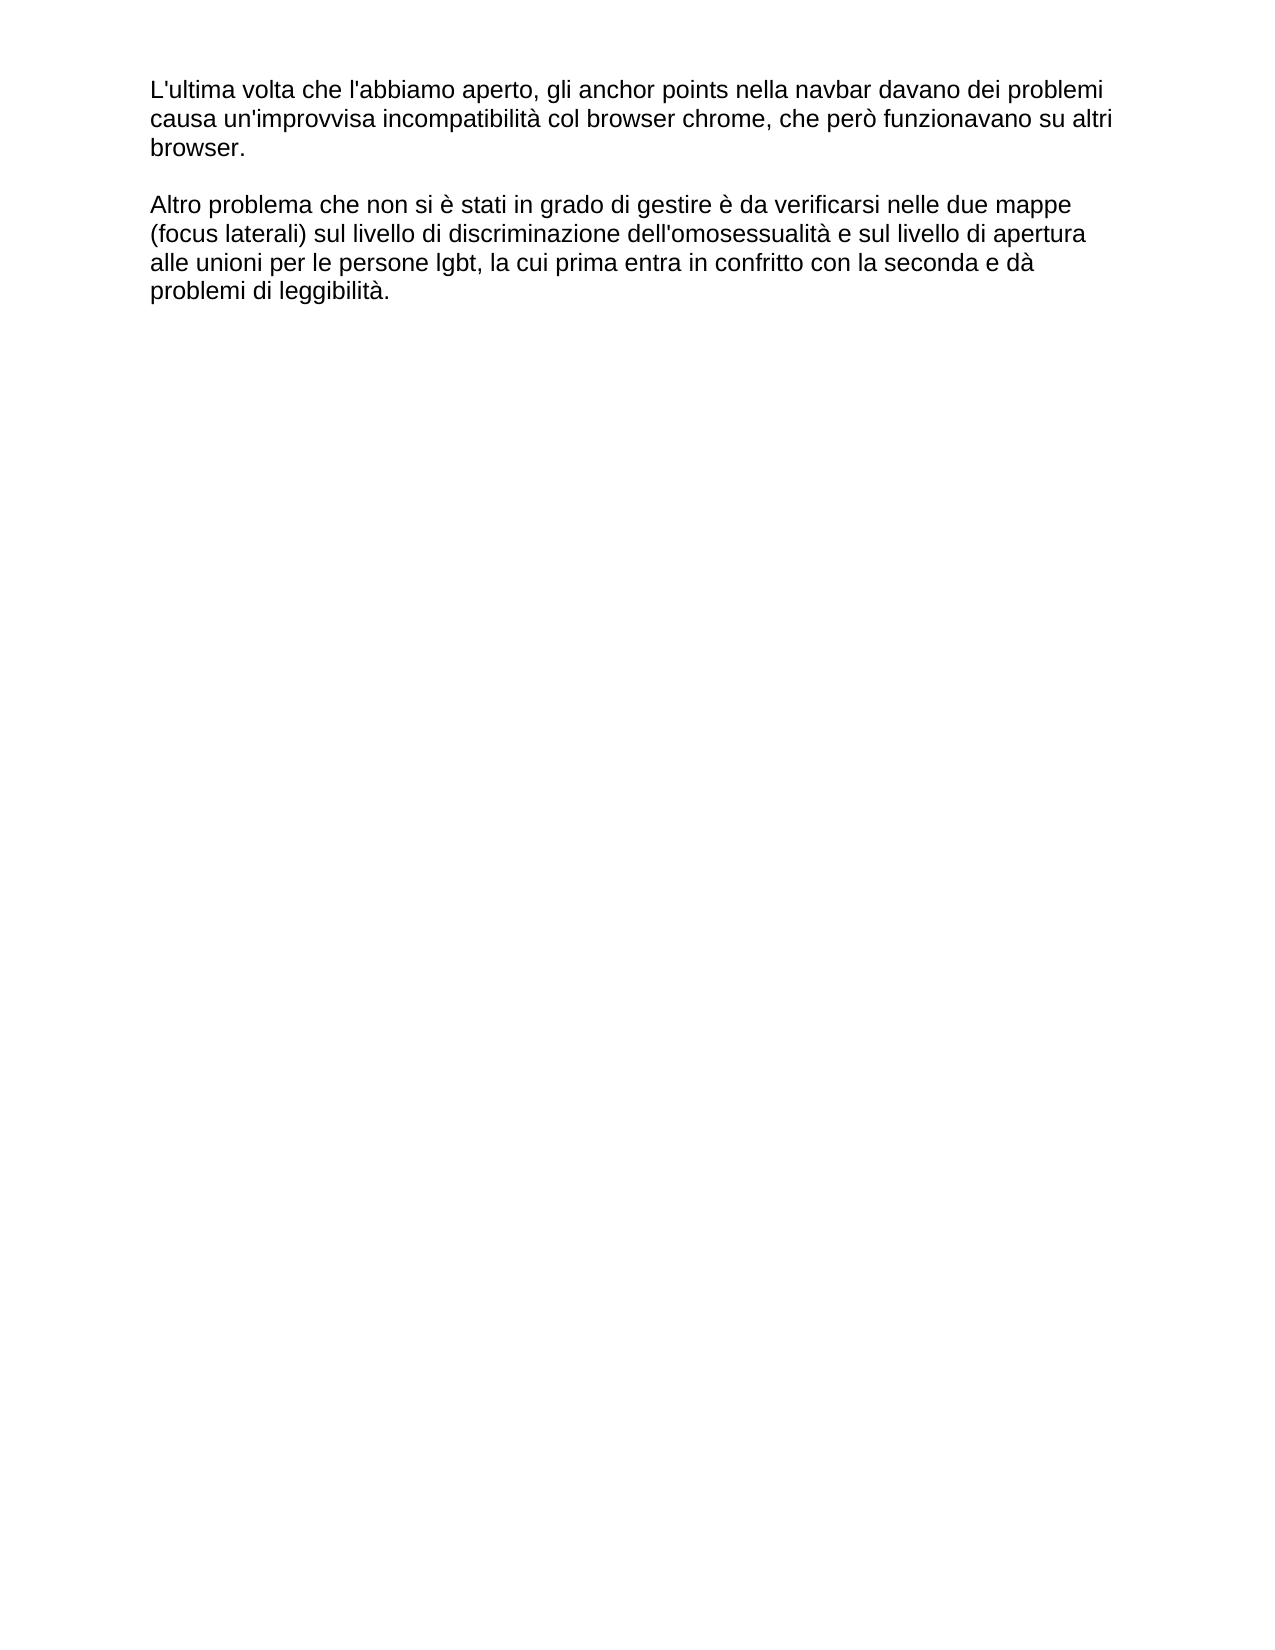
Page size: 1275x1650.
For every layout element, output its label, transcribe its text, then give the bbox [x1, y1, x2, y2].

text L'ultima volta che l'abbiamo aperto, gli anchor points nella navbar davano dei problemi causa un'improvvisa incompatibilità col browser chrome, che però funzionavano su altri browser. [150, 75, 1125, 161]
text Altro problema che non si è stati in grado di gestire è da verificarsi nelle due mappe (focus laterali) sul livello di discriminazione dell'omosessualità e sul livello di apertura alle unioni per le persone lgbt, la cui prima entra in confritto con la seconda e dà problemi di leggibilità. [150, 190, 1125, 305]
